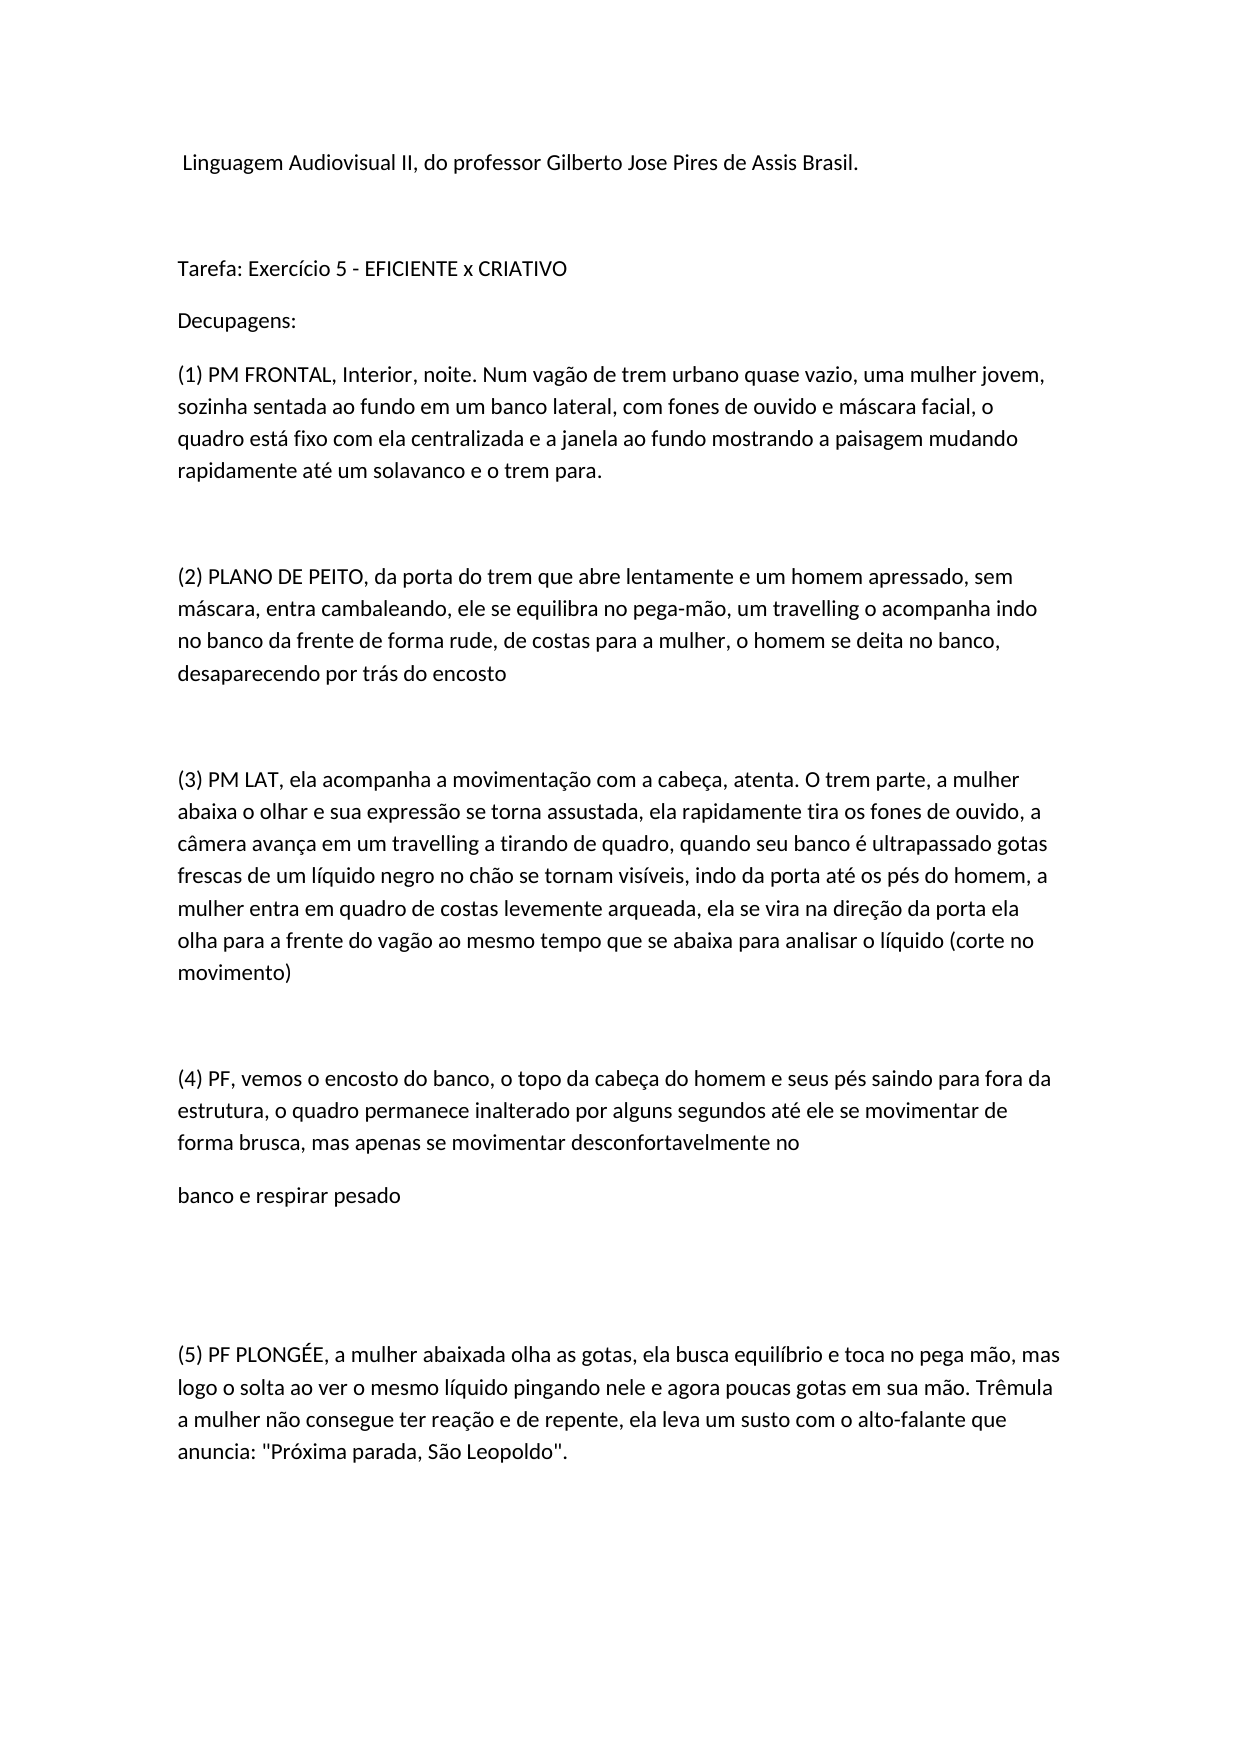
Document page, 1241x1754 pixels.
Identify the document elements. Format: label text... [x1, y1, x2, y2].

text banco e respirar pesado [177, 1181, 1063, 1209]
text (1) PM FRONTAL, Interior, noite. Num vagão de trem urbano quase vazio, uma mulher jovem, sozinha sentada ao fundo em um banco lateral, com fones de ouvido e máscara facial, o quadro está fixo com ela centralizada e a janela ao fundo mostrando a paisagem mudando rapidamente até um solavanco e o trem para. [177, 360, 1063, 484]
text Tarefa: Exercício 5 - EFICIENTE x CRIATIVO [177, 254, 1063, 282]
text (2) PLANO DE PEITO, da porta do trem que abre lentamente e um homem apressado, sem máscara, entra cambaleando, ele se equilibra no pega-mão, um travelling o acompanha indo no banco da frente de forma rude, de costas para a mulher, o homem se deita no banco, desaparecendo por trás do encosto [177, 562, 1063, 687]
text Linguagem Audiovisual II, do professor Gilberto Jose Pires de Assis Brasil. [177, 148, 1063, 176]
text (5) PF PLONGÉE, a mulher abaixada olha as gotas, ela busca equilíbrio e toca no pega mão, mas logo o solta ao ver o mesmo líquido pingando nele e agora poucas gotas em sua mão. Trêmula a mulher não consegue ter reação e de repente, ela leva um susto com o alto-falante que anuncia: "Próxima parada, São Leopoldo". [177, 1341, 1063, 1465]
text (3) PM LAT, ela acompanha a movimentação com a cabeça, atenta. O trem parte, a mulher abaixa o olhar e sua expressão se torna assustada, ela rapidamente tira os fones de ouvido, a câmera avança em um travelling a tirando de quadro, quando seu banco é ultrapassado gotas frescas de um líquido negro no chão se tornam visíveis, indo da porta até os pés do homem, a mulher entra em quadro de costas levemente arqueada, ela se vira na direção da porta ela olha para a frente do vagão ao mesmo tempo que se abaixa para analisar o líquido (corte no movimento) [177, 765, 1063, 986]
text Decupagens: [177, 307, 1063, 335]
text (4) PF, vemos o encosto do banco, o topo da cabeça do homem e seus pés saindo para fora da estrutura, o quadro permanece inalterado por alguns segundos até ele se movimentar de forma brusca, mas apenas se movimentar desconfortavelmente no [177, 1064, 1063, 1156]
